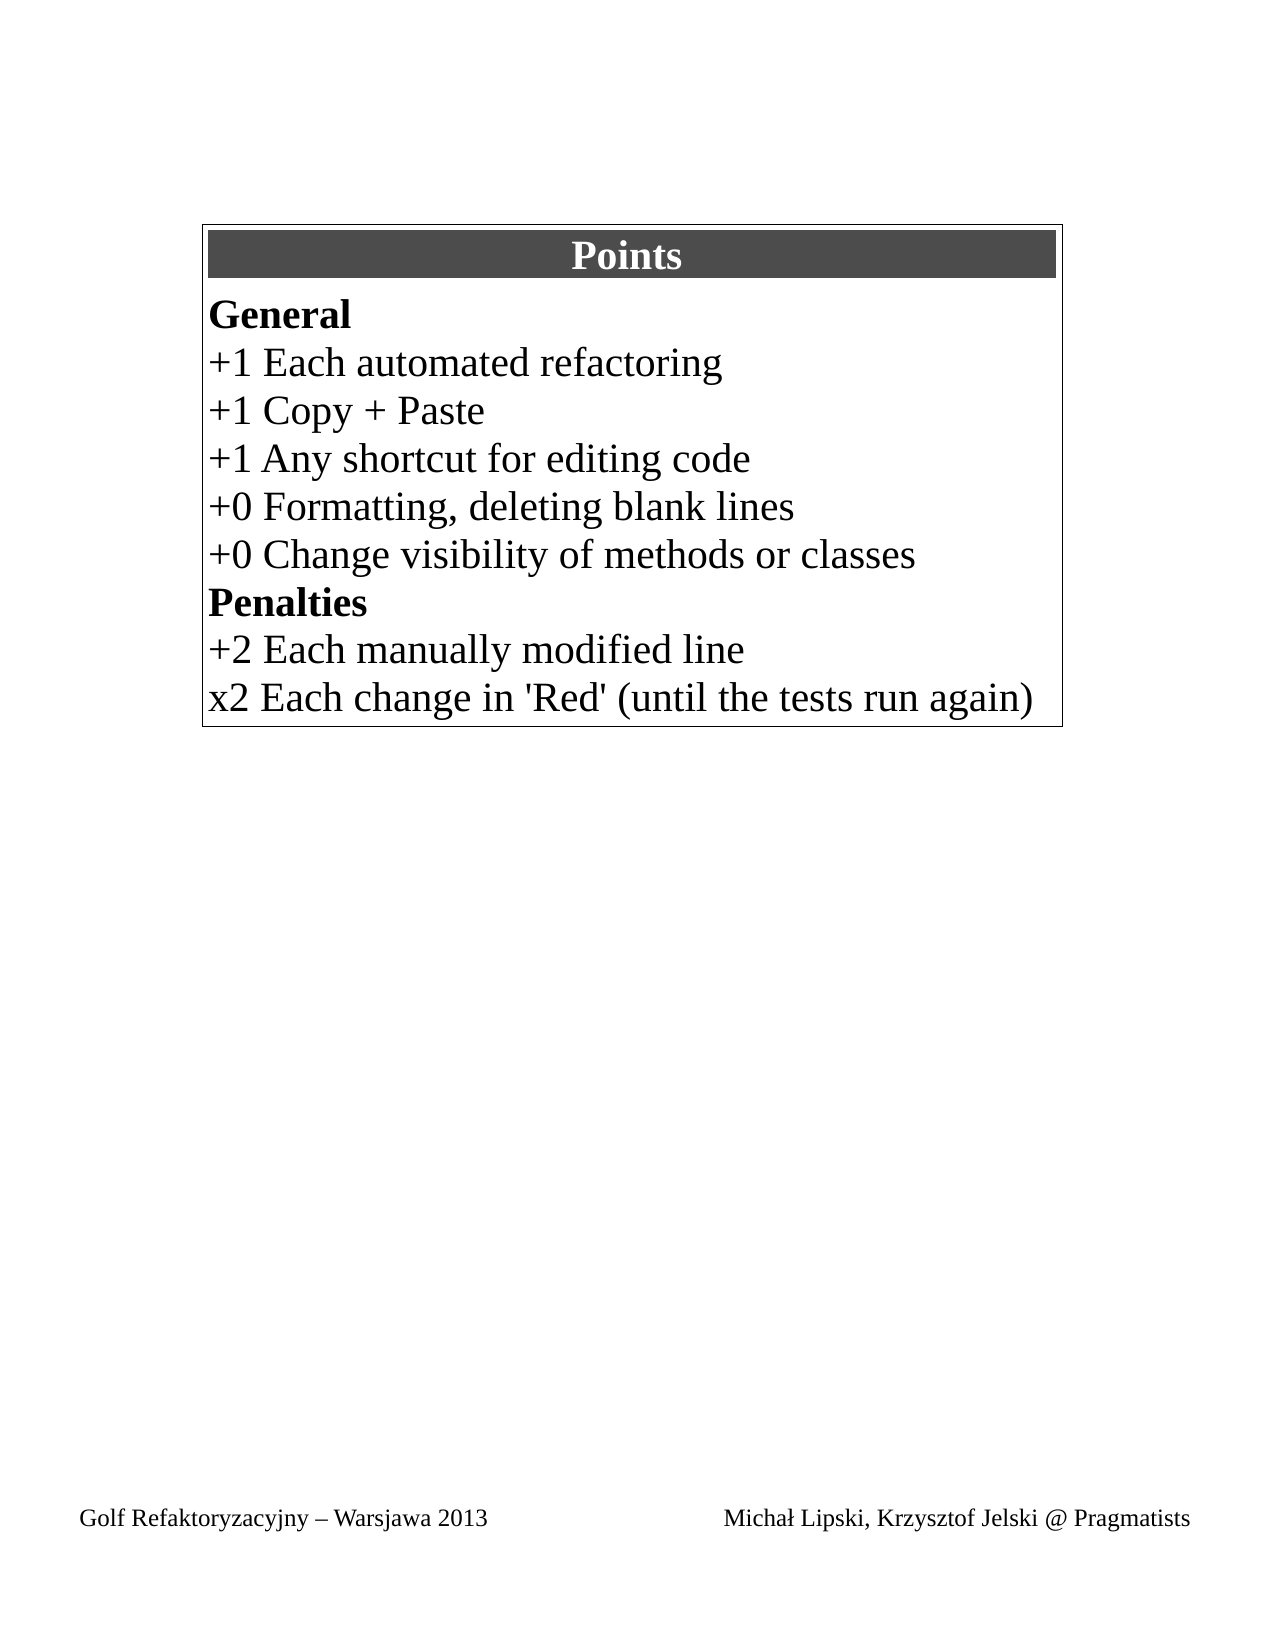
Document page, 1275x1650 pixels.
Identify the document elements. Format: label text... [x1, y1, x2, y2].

table_header Points [203, 225, 1062, 284]
table_cell General +1 Each automated refactoring +1 Copy + Paste +1 Any shortcut for editing code +0 Formatting, deleting blank lines +0 Change visibility of methods or classes Penalties +2 Each manually modified line x2 Each change in 'Red' (until the tests run again) [203, 284, 1062, 726]
